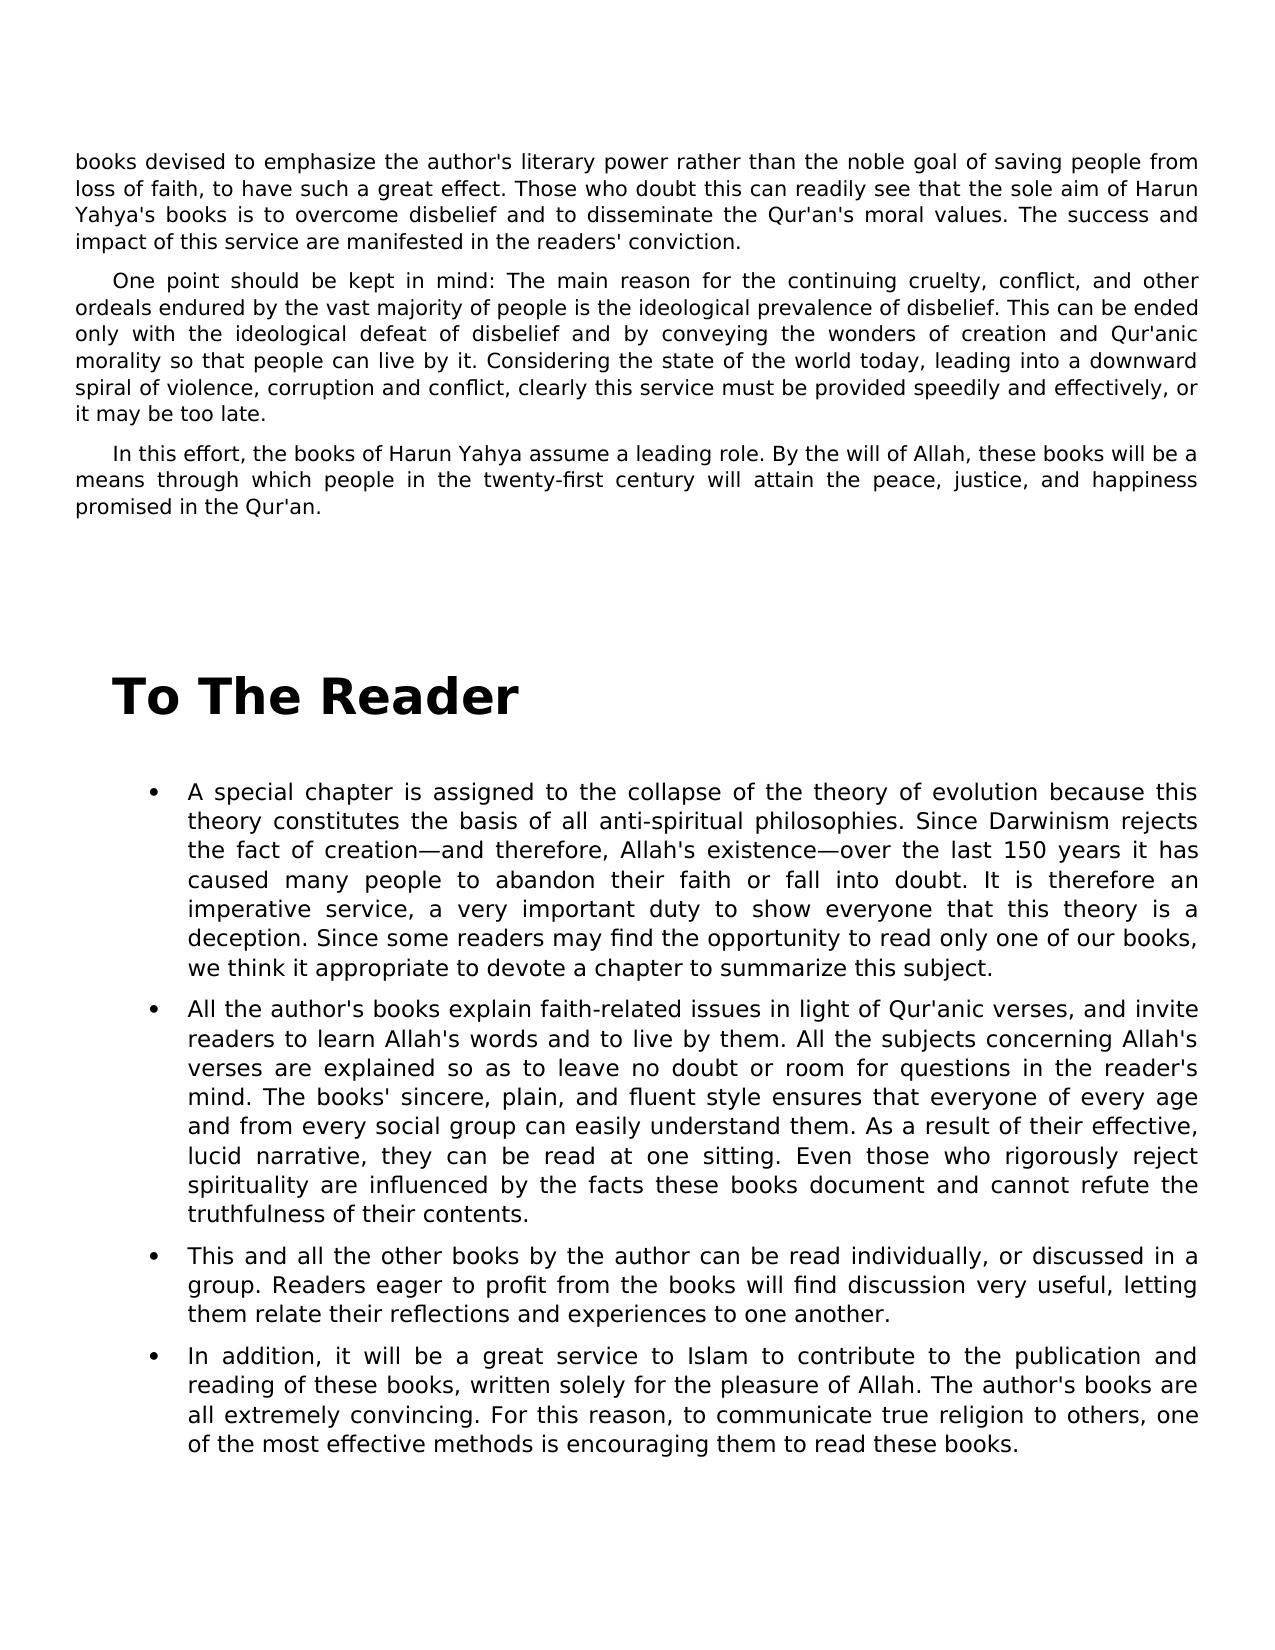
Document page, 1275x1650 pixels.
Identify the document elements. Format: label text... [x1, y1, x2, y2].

text One point should be kept in mind: The main reason for the continuing cruelty, conflict, and other ordeals endured by the vast majority of people is the ideological prevalence of disbelief. This can be ended only with the ideological defeat of disbelief and by conveying the wonders of creation and Qur'anic morality so that people can live by it. Considering the state of the world today, leading into a downward spiral of violence, corruption and conflict, clearly this service must be provided speedily and effectively, or it may be too late. [75, 269, 1200, 427]
text books devised to emphasize the author's literary power rather than the noble goal of saving people from loss of faith, to have such a great effect. Those who doubt this can readily see that the sole aim of Harun Yahya's books is to overcome disbelief and to disseminate the Qur'an's moral values. The success and impact of this service are manifested in the readers' conviction. [75, 150, 1200, 254]
text In this effort, the books of Harun Yahya assume a leading role. By the will of Allah, these books will be a means through which people in the twenty-first century will attain the peace, justice, and happiness promised in the Qur'an. [75, 442, 1200, 519]
list In addition, it will be a great service to Islam to contribute to the publication and reading of these books, written solely for the pleasure of Allah. The author's books are all extremely convincing. For this reason, to communicate true religion to others, one of the most effective methods is encouraging them to read these books. [150, 1343, 1200, 1458]
list All the author's books explain faith-related issues in light of Qur'anic verses, and invite readers to learn Allah's words and to live by them. All the subjects concerning Allah's verses are explained so as to leave no doubt or room for questions in the reader's mind. The books' sincere, plain, and fluent style ensures that everyone of every age and from every social group can easily understand them. As a result of their effective, lucid narrative, they can be read at one sitting. Even those who rigorously reject spirituality are influenced by the facts these books document and cannot refute the truthfulness of their contents. [150, 996, 1200, 1228]
list A special chapter is assigned to the collapse of the theory of evolution because this theory constitutes the basis of all anti-spiritual philosophies. Since Darwinism rejects the fact of creation—and therefore, Allah's existence—over the last 150 years it has caused many people to abandon their faith or fall into doubt. It is therefore an imperative service, a very important duty to show everyone that this theory is a deception. Since some readers may find the opportunity to read only one of our books, we think it appropriate to devote a chapter to summarize this subject. [150, 779, 1200, 981]
subtitle To The Reader [112, 668, 1200, 726]
list This and all the other books by the author can be read individually, or discussed in a group. Readers eager to profit from the books will find discussion very useful, letting them relate their reflections and experiences to one another. [150, 1243, 1200, 1328]
